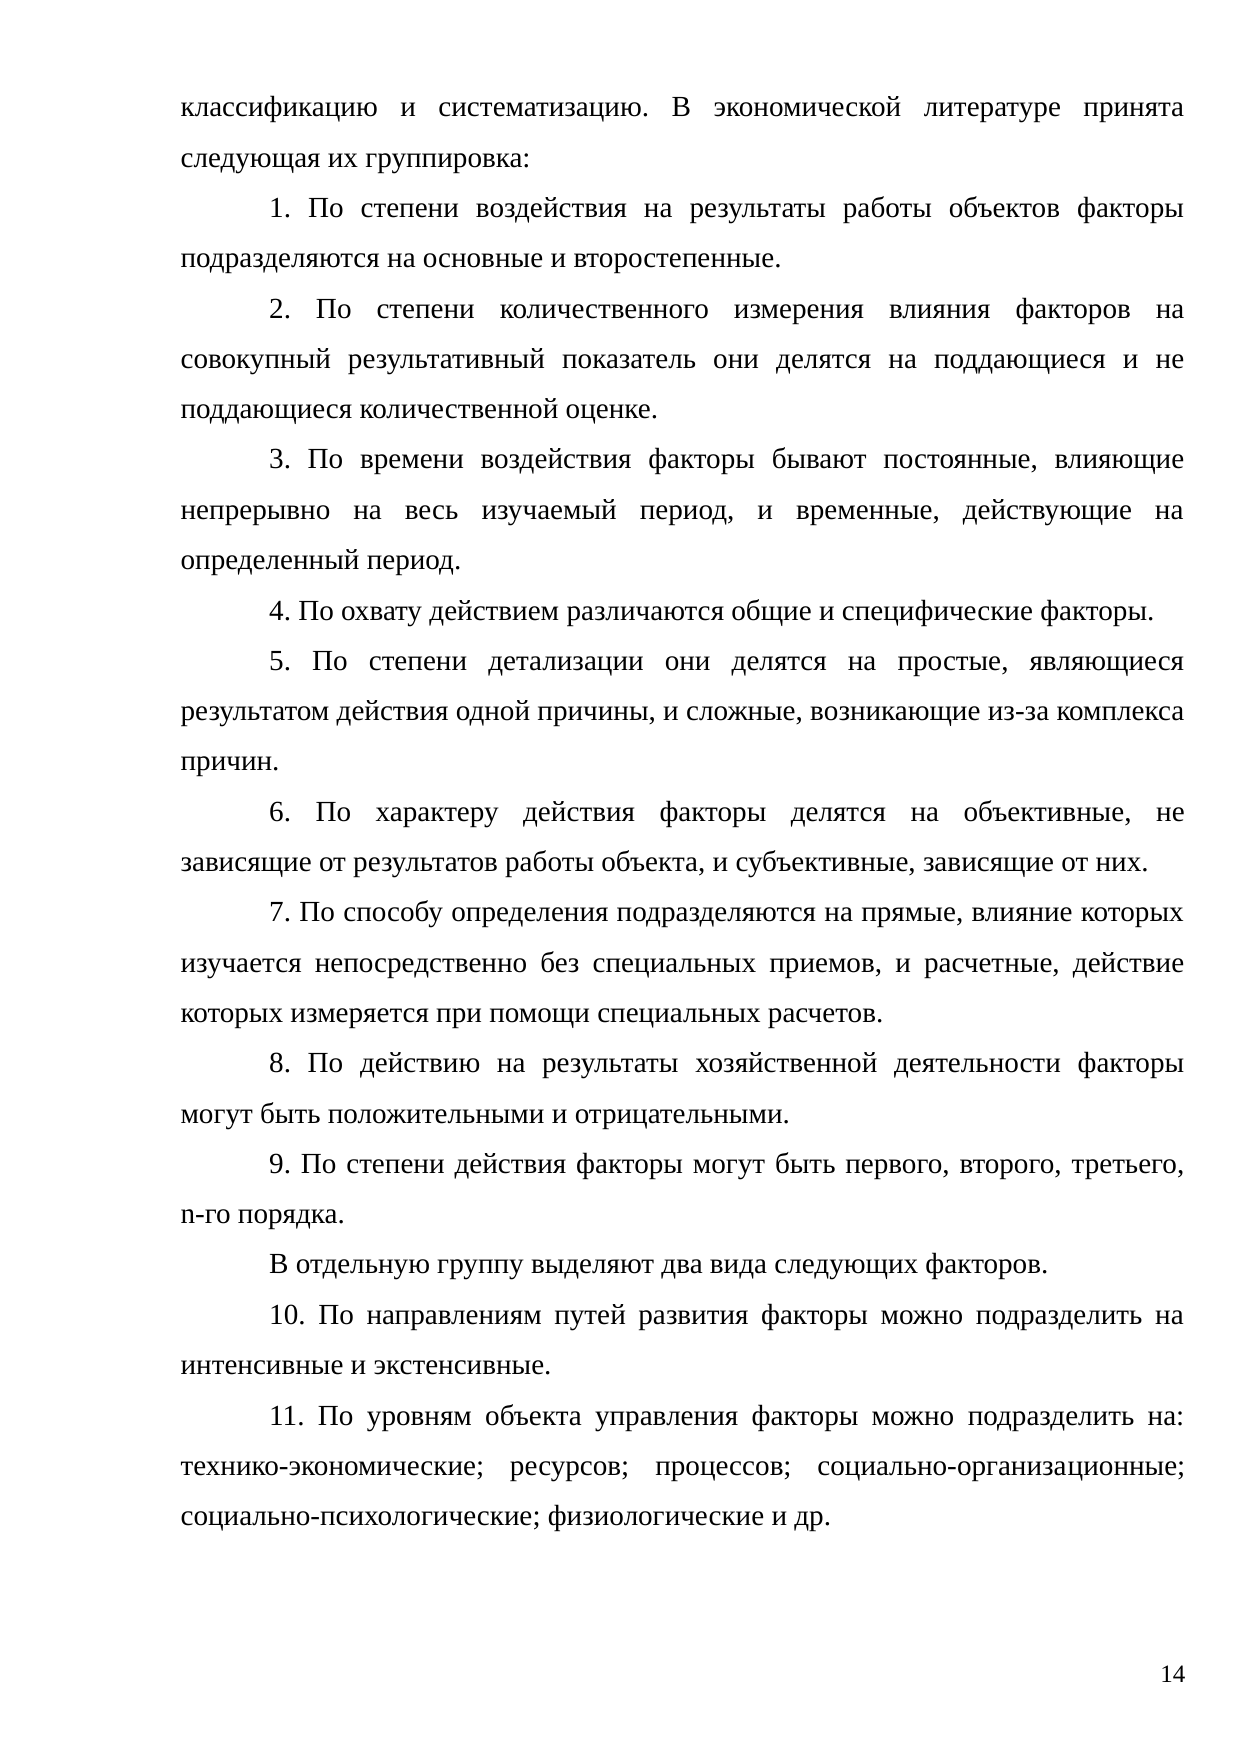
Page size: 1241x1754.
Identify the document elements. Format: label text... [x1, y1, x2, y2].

text 1. По степени воздействия на результаты работы объектов факторы подразделяются на основные и второстепенные. [180, 190, 1185, 274]
text 7. По способу определения подразделяются на прямые, влияние которых изучается непосредственно без специальных приемов, и расчетные, действие которых измеряется при помощи специальных расчетов. [180, 894, 1185, 1029]
text 8. По действию на результаты хозяйственной деятельности факторы могут быть положительными и отрицательными. [180, 1045, 1185, 1129]
text В отдельную группу выделяют два вида следующих факторов. [180, 1247, 1185, 1280]
text 2. По степени количественного измерения влияния факторов на совокупный результативный показатель они делятся на поддающиеся и не поддающиеся количественной оценке. [180, 291, 1185, 425]
text 10. По направлениям путей развития факторы можно подразделить на интенсивные и экстенсивные. [180, 1297, 1185, 1381]
text 6. По характеру действия факторы делятся на объективные, не зависящие от результатов работы объекта, и субъективные, зависящие от них. [180, 794, 1185, 878]
text 11. По уровням объекта управления факторы можно подразделить на: технико-экономические; ресурсов; процессов; социально-организа­ционные; социально-психологические; физиологические и др. [180, 1398, 1185, 1532]
text 5. По степени детализации они делятся на простые, являющиеся результатом действия одной причины, и сложные, возникающие из-за комплекса причин. [180, 643, 1185, 777]
text классификацию и систематизацию. В экономической литературе принята следующая их группировка: [180, 89, 1185, 173]
text 3. По времени воздействия факторы бывают постоянные, влияющие непрерывно на весь изучаемый период, и временные, действующие на определенный период. [180, 442, 1185, 576]
text 9. По степени действия факторы могут быть первого, второго, третьего, n-го порядка. [180, 1146, 1185, 1230]
text 4. По охвату действием различаются общие и специфические факторы. [180, 593, 1185, 626]
